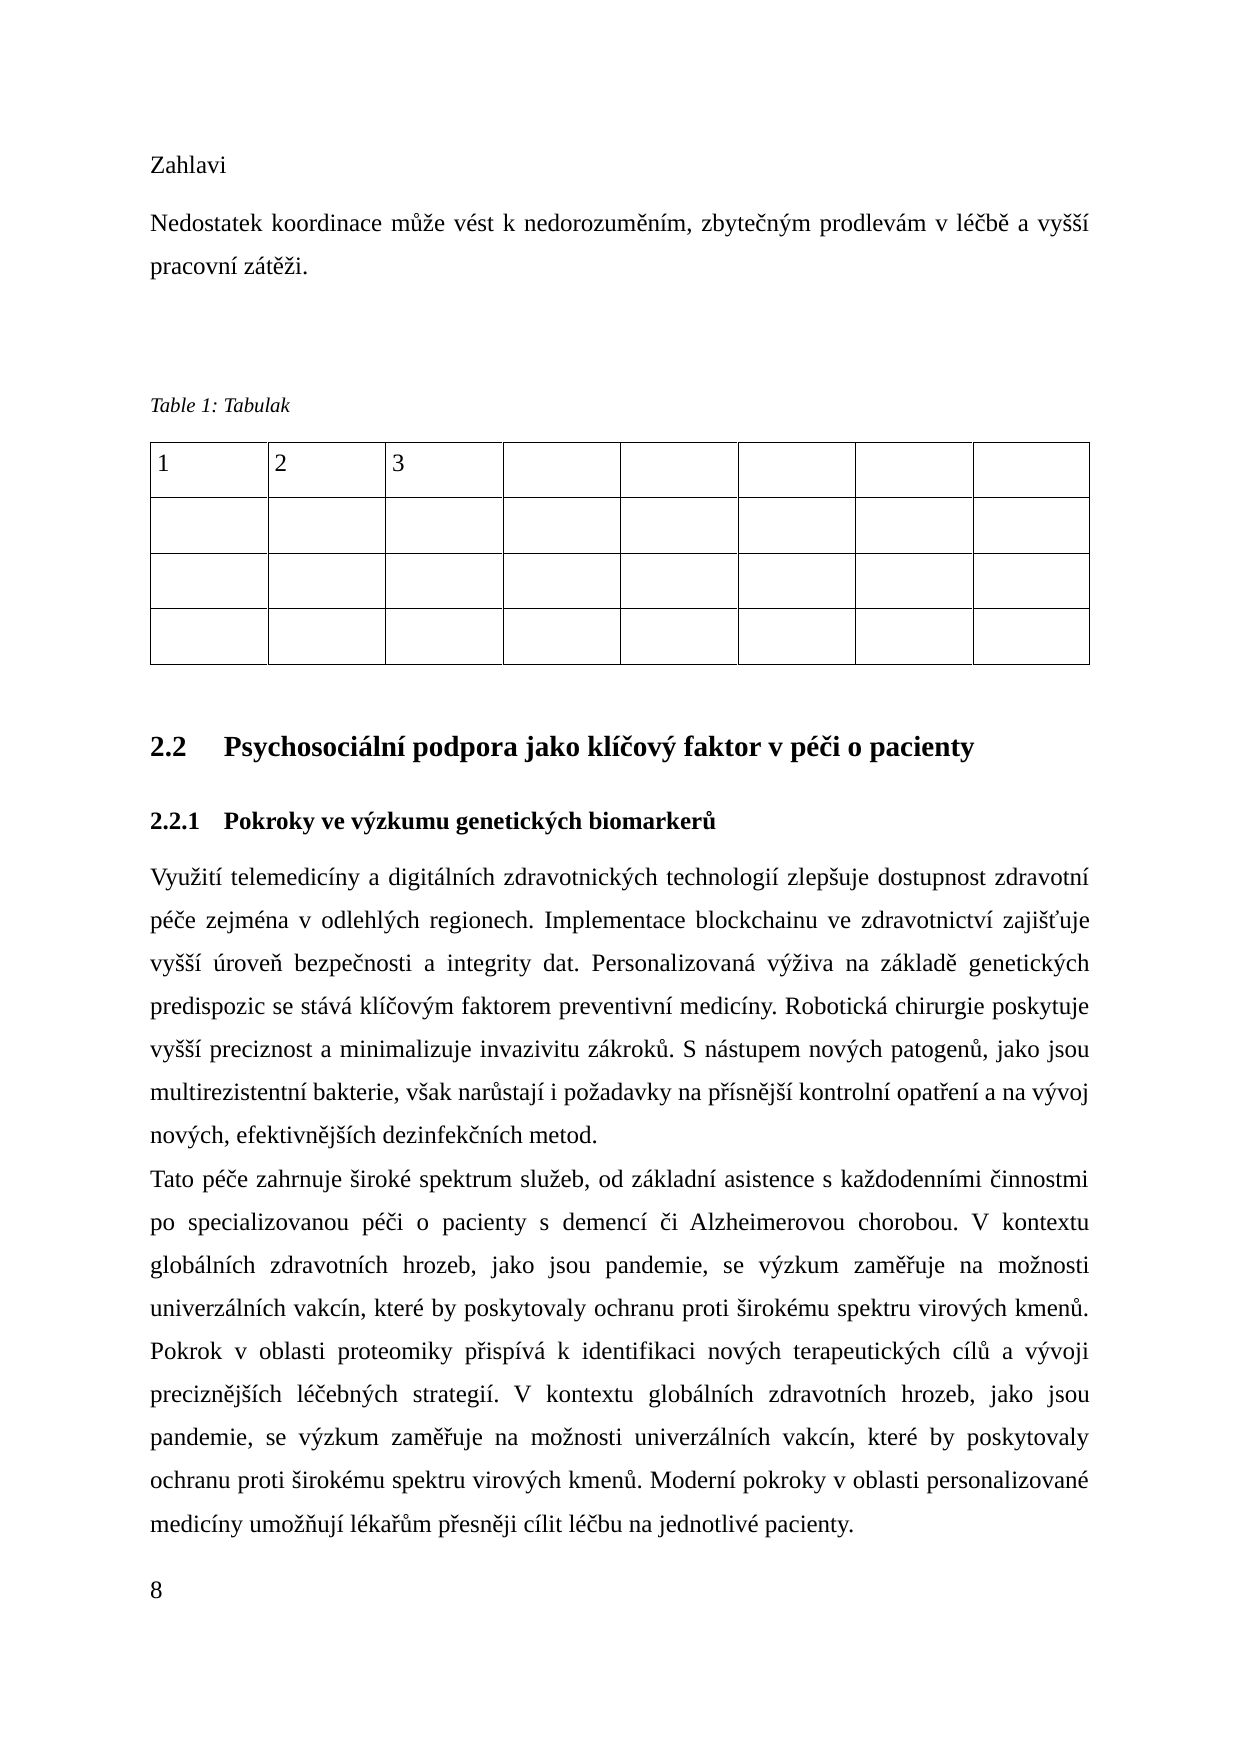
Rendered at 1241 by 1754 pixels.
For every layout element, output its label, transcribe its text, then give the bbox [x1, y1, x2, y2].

table_cell [856, 554, 972, 608]
table_cell [151, 609, 267, 664]
table_cell [269, 498, 385, 553]
table_header 1 [151, 443, 267, 497]
table_cell [621, 554, 737, 608]
table_header [621, 443, 737, 497]
table_cell [739, 498, 855, 553]
table_cell [269, 554, 385, 608]
table_cell [974, 554, 1089, 608]
table_header 2 [269, 443, 385, 497]
table_cell [621, 498, 737, 553]
table_header [739, 443, 855, 497]
subtitle Pokroky ve výzkumu genetických biomarkerů [150, 806, 1090, 835]
table_header [504, 443, 620, 497]
subtitle Psychosociální podpora jako klíčový faktor v péči o pacienty [150, 729, 1090, 762]
table_cell [974, 609, 1089, 664]
table_cell [151, 554, 267, 608]
table_header 3 [386, 443, 502, 497]
table_cell [504, 609, 620, 664]
table_header [856, 443, 972, 497]
table_cell [974, 498, 1089, 553]
table_cell [621, 609, 737, 664]
text Využití telemedicíny a digitálních zdravotnických technologií zlepšuje dostupnost zdravotní péče zejména v odlehlých regionech. Implementace blockchainu ve zdravotnictví zajišťuje vyšší úroveň bezpečnosti a integrity dat. Personalizovaná výživa na základě genetických predispozic se stává klíčovým faktorem preventivní medicíny. Robotická chirurgie poskytuje vyšší preciznost a minimalizuje invazivitu zákroků. S nástupem nových patogenů, jako jsou multirezistentní bakterie, však narůstají i požadavky na přísnější kontrolní opatření a na vývoj nových, efektivnějších dezinfekčních metod. [150, 862, 1090, 1149]
table_cell [269, 609, 385, 664]
table_cell [386, 498, 502, 553]
table_header [974, 443, 1089, 497]
table_cell [386, 609, 502, 664]
text Table 1: Tabulak [150, 393, 1090, 417]
table_cell [739, 609, 855, 664]
text Nedostatek koordinace může vést k nedorozuměním, zbytečným prodlevám v léčbě a vyšší pracovní zátěži. [150, 208, 1090, 280]
table_cell [386, 554, 502, 608]
table_cell [739, 554, 855, 608]
table_cell [856, 498, 972, 553]
table_cell [151, 498, 267, 553]
table_cell [504, 554, 620, 608]
table_cell [856, 609, 972, 664]
text Tato péče zahrnuje široké spektrum služeb, od základní asistence s každodenními činnostmi po specializovanou péči o pacienty s demencí či Alzheimerovou chorobou. V kontextu globálních zdravotních hrozeb, jako jsou pandemie, se výzkum zaměřuje na možnosti univerzálních vakcín, které by poskytovaly ochranu proti širokému spektru virových kmenů. Pokrok v oblasti proteomiky přispívá k identifikaci nových terapeutických cílů a vývoji preciznějších léčebných strategií. V kontextu globálních zdravotních hrozeb, jako jsou pandemie, se výzkum zaměřuje na možnosti univerzálních vakcín, které by poskytovaly ochranu proti širokému spektru virových kmenů. Moderní pokroky v oblasti personalizované medicíny umožňují lékařům přesněji cílit léčbu na jednotlivé pacienty. [150, 1164, 1090, 1537]
table_cell [504, 498, 620, 553]
